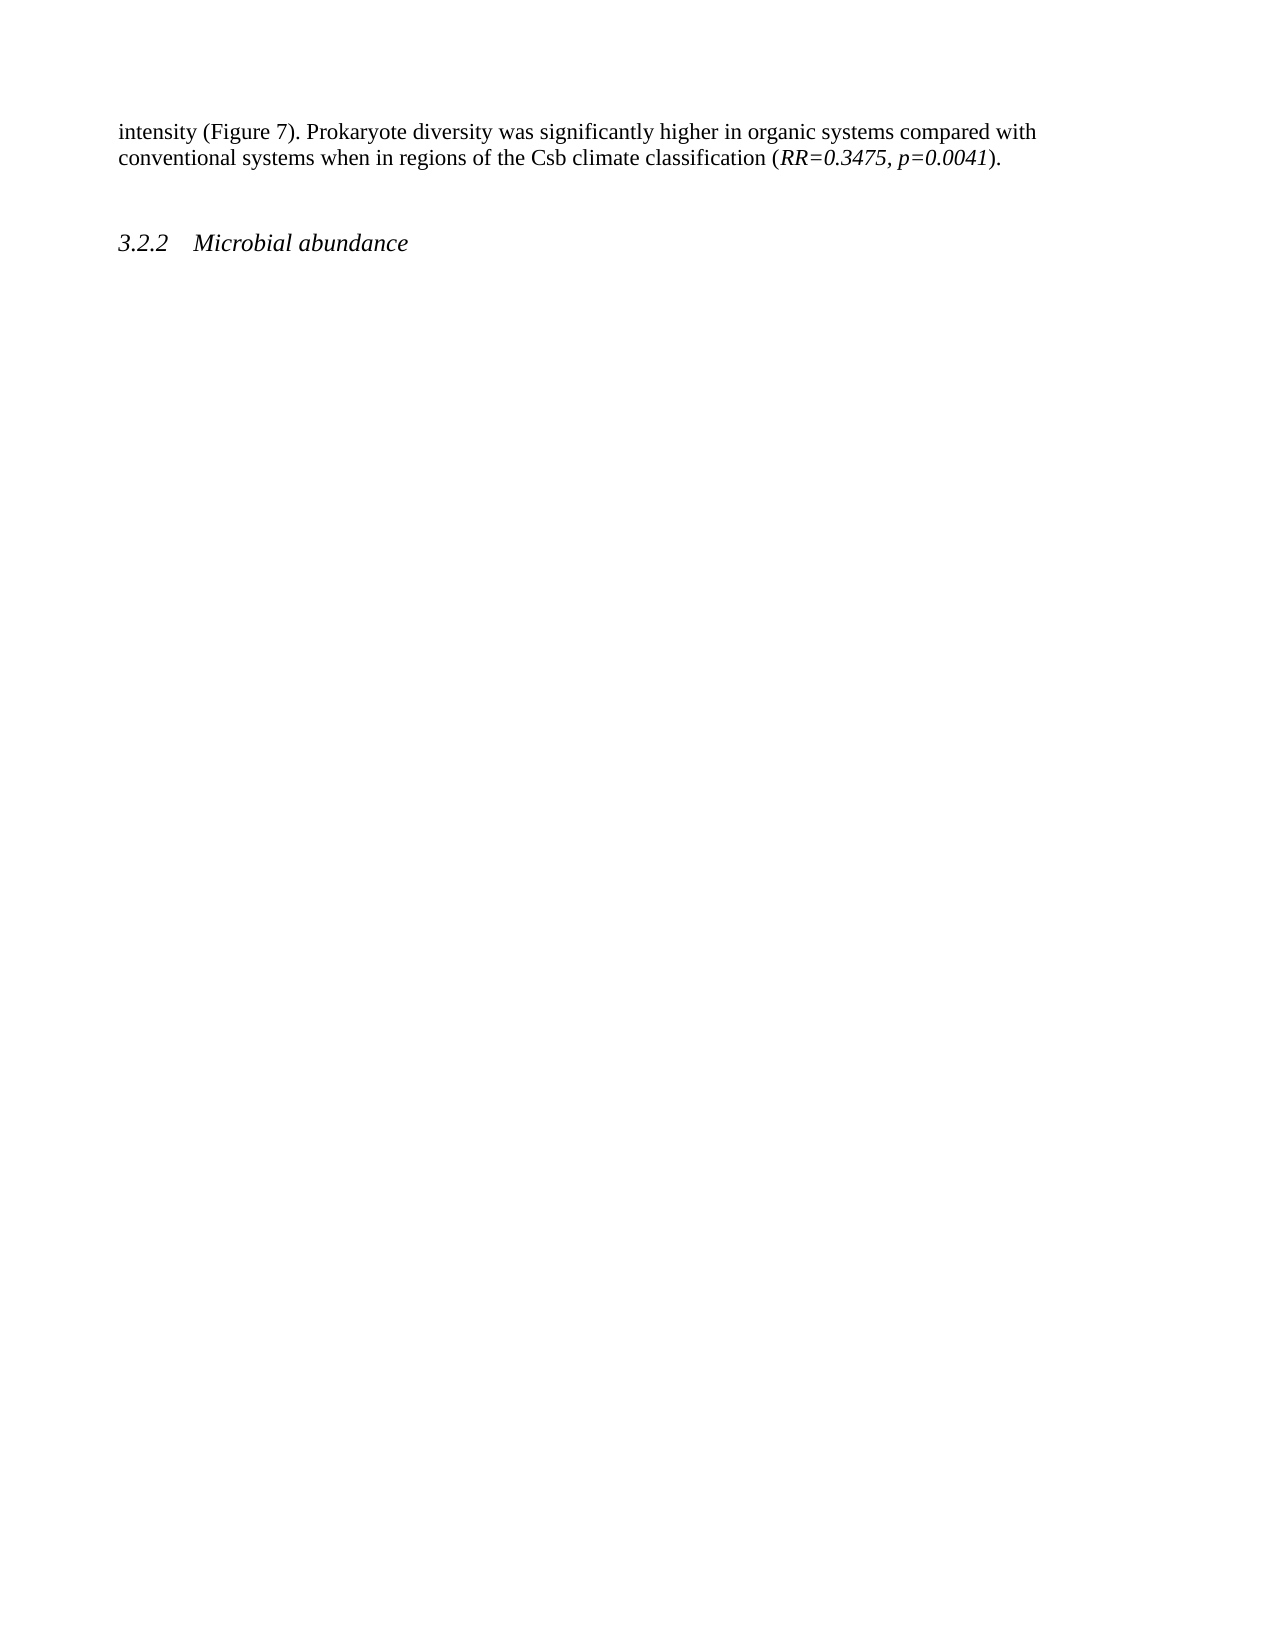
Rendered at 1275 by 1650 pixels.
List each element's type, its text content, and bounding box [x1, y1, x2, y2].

text 3.2.2 Microbial abundance [118, 228, 1157, 257]
text intensity (Figure 7). Prokaryote diversity was significantly higher in organic systems compared with conventional systems when in regions of the Csb climate classification (RR=0.3475, p=0.0041). [118, 118, 1157, 171]
